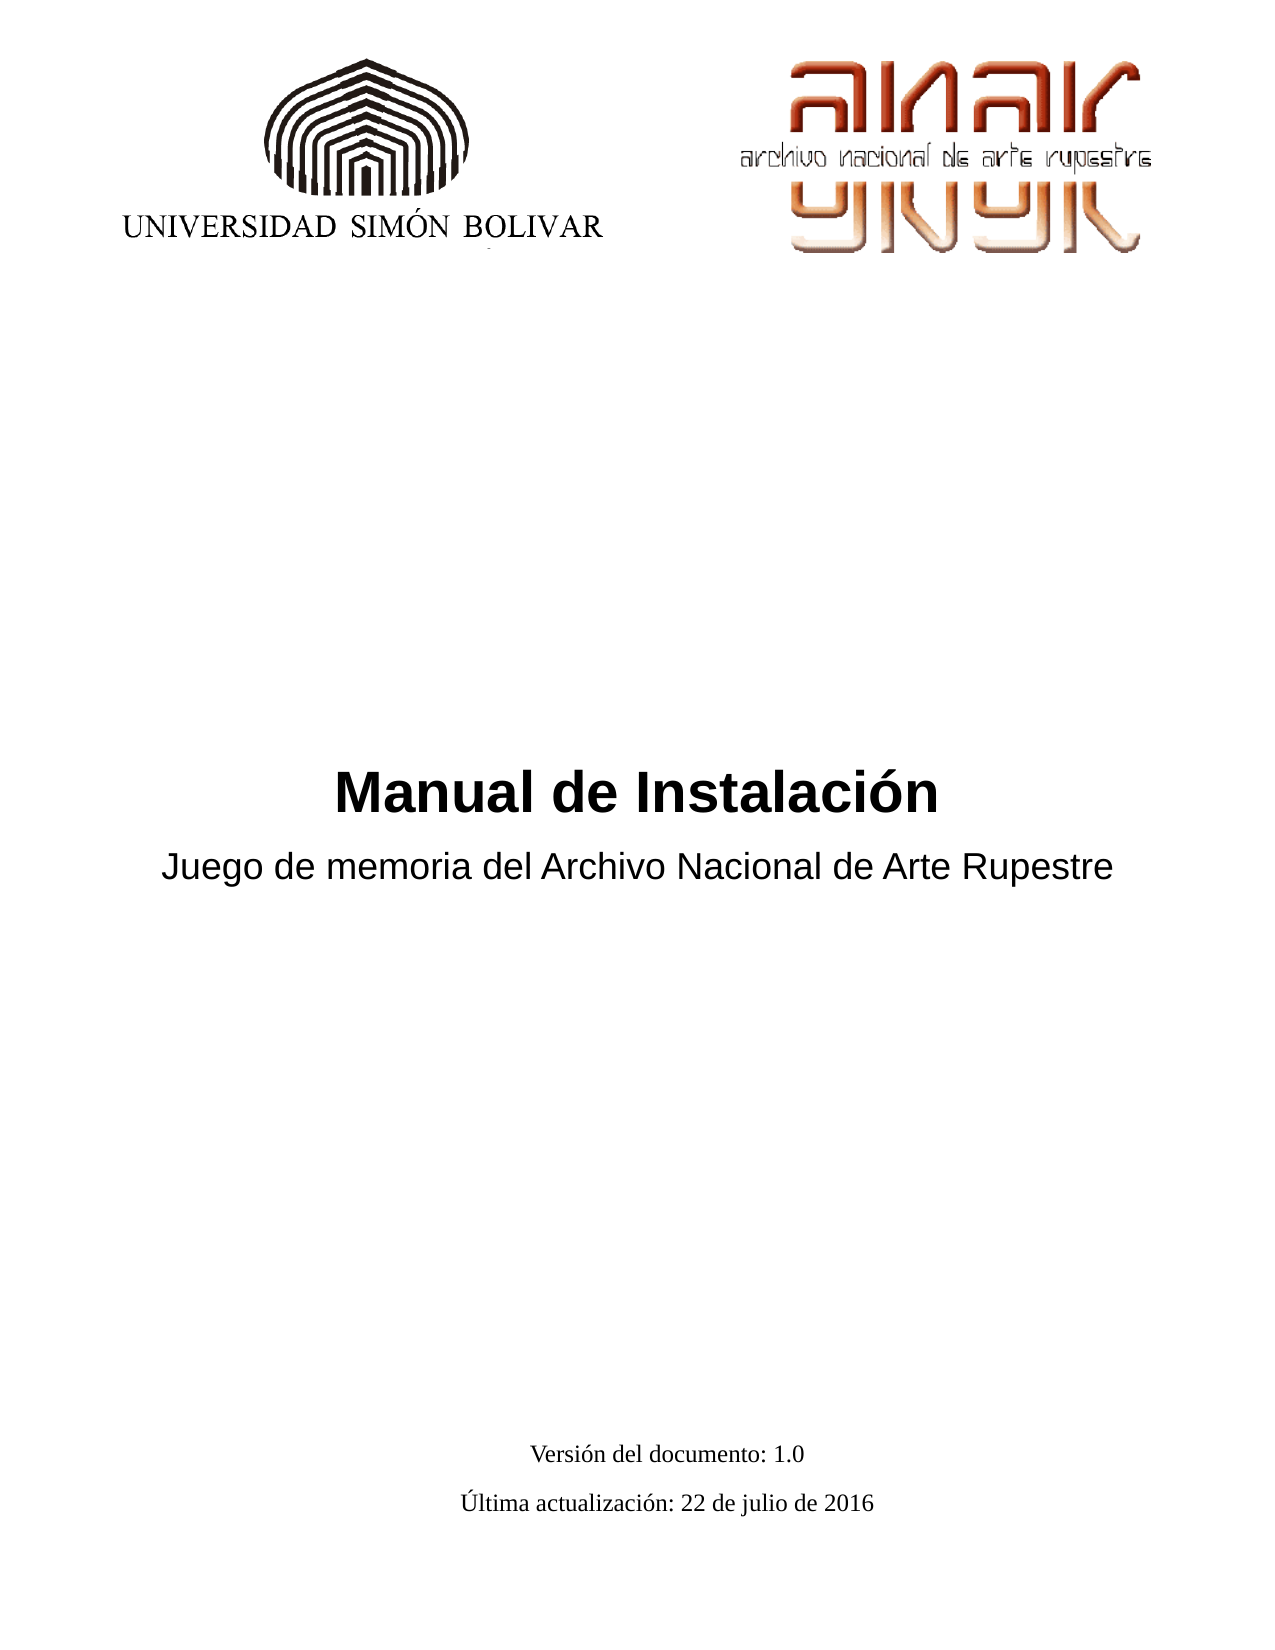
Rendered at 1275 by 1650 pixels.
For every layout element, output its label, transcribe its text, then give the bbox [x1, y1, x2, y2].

title Manual de Instalación [118, 758, 1157, 825]
picture [741, 61, 1151, 253]
subtitle Juego de memoria del Archivo Nacional de Arte Rupestre [118, 844, 1157, 887]
text Versión del documento: 1.0 [118, 1439, 1157, 1468]
picture [118, 58, 604, 249]
text Última actualización: 22 de julio de 2016 [118, 1488, 1157, 1517]
